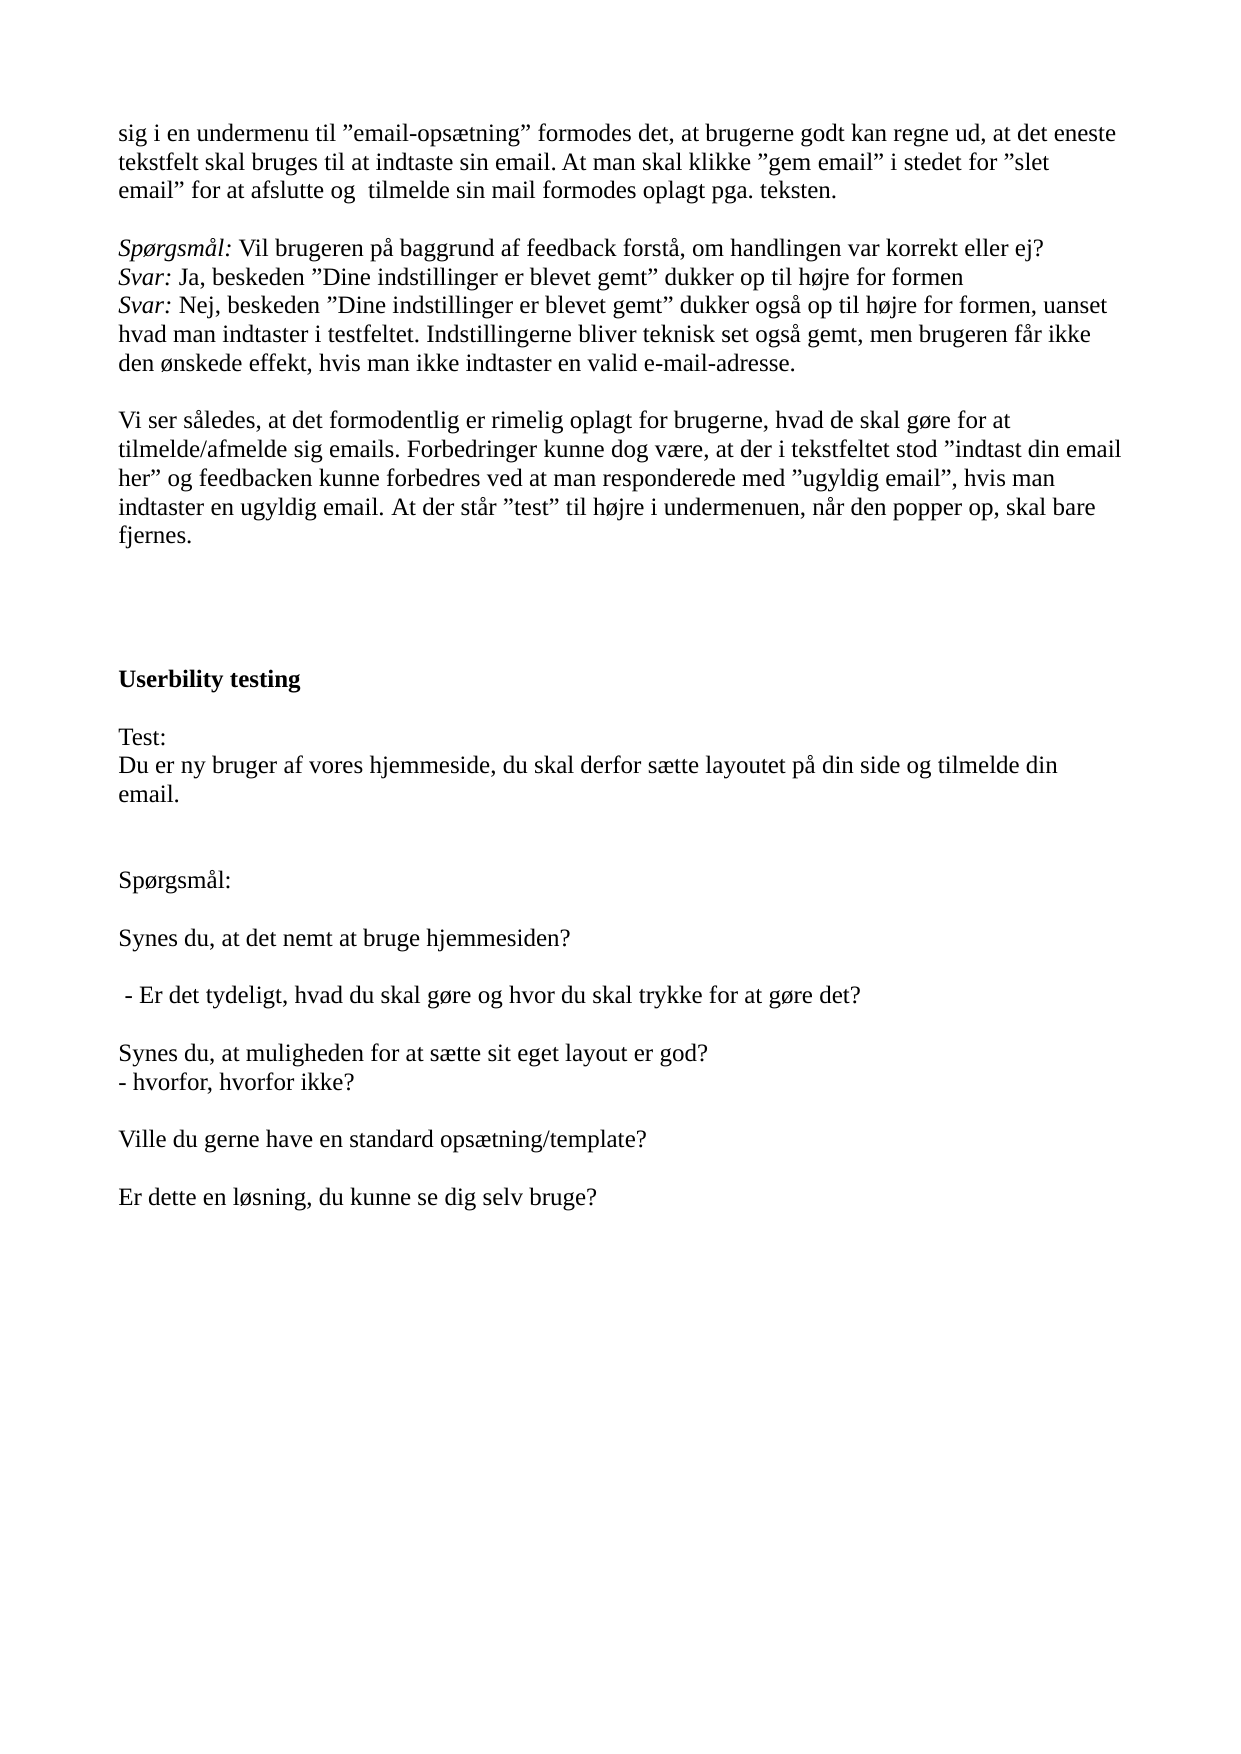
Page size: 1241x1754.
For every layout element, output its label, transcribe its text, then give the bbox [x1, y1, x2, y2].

text Test: [118, 722, 1122, 751]
text Er dette en løsning, du kunne se dig selv bruge? [118, 1182, 1122, 1211]
text - Er det tydeligt, hvad du skal gøre og hvor du skal trykke for at gøre det? [118, 981, 1122, 1009]
text Svar: Nej, beskeden ”Dine indstillinger er blevet gemt” dukker også op til højre for formen, uanset hvad man indtaster i testfeltet. Indstillingerne bliver teknisk set også gemt, men brugeren får ikke den ønskede effekt, hvis man ikke indtaster en valid e-mail-adresse. [118, 291, 1122, 377]
text Synes du, at det nemt at bruge hjemmesiden? [118, 923, 1122, 952]
text Spørgsmål: [118, 866, 1122, 894]
text sig i en undermenu til ”email-opsætning” formodes det, at brugerne godt kan regne ud, at det eneste tekstfelt skal bruges til at indtaste sin email. At man skal klikke ”gem email” i stedet for ”slet email” for at afslutte og tilmelde sin mail formodes oplagt pga. teksten. [118, 118, 1122, 204]
text Userbility testing [118, 664, 1122, 693]
text Vi ser således, at det formodentlig er rimelig oplagt for brugerne, hvad de skal gøre for at tilmelde/afmelde sig emails. Forbedringer kunne dog være, at der i tekstfeltet stod ”indtast din email her” og feedbacken kunne forbedres ved at man responderede med ”ugyldig email”, hvis man indtaster en ugyldig email. At der står ”test” til højre i undermenuen, når den popper op, skal bare fjernes. [118, 406, 1122, 549]
text - hvorfor, hvorfor ikke? [118, 1067, 1122, 1096]
text Svar: Ja, beskeden ”Dine indstillinger er blevet gemt” dukker op til højre for formen [118, 262, 1122, 291]
text Synes du, at muligheden for at sætte sit eget layout er god? [118, 1038, 1122, 1067]
text Spørgsmål: Vil brugeren på baggrund af feedback forstå, om handlingen var korrekt eller ej? [118, 233, 1122, 262]
text Ville du gerne have en standard opsætning/template? [118, 1124, 1122, 1153]
text Du er ny bruger af vores hjemmeside, du skal derfor sætte layoutet på din side og tilmelde din email. [118, 751, 1122, 808]
